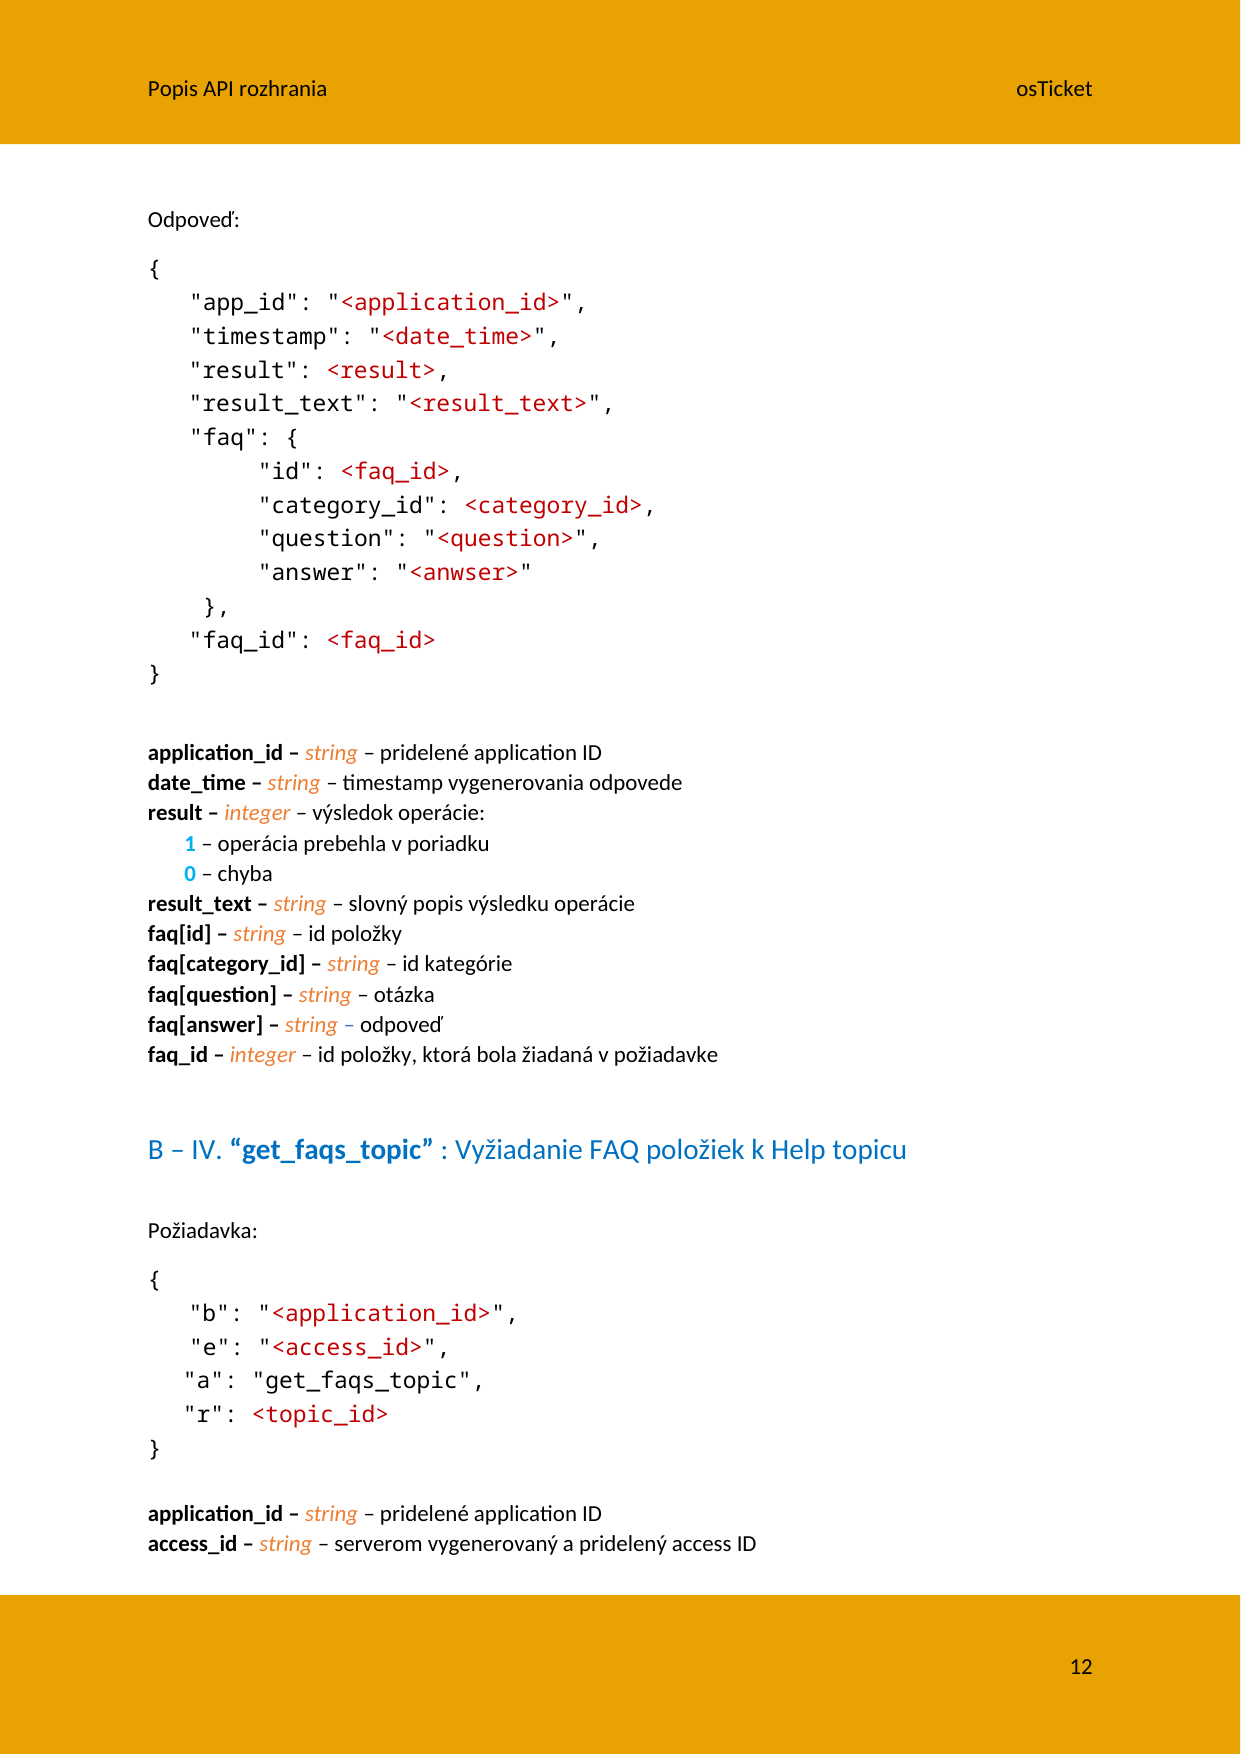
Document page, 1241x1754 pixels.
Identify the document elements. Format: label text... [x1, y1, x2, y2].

text "result_text": "<result_text>", [147, 387, 1093, 419]
text "b": "<application_id>", [147, 1297, 1093, 1328]
text B – IV. “get_faqs_topic” : Vyžiadanie FAQ položiek k Help topicu [148, 1131, 1093, 1166]
text 0 – chyba [184, 859, 1093, 887]
text "a": "get_faqs_topic", [183, 1364, 1093, 1395]
text "app_id": "<application_id>", [148, 286, 1093, 317]
text application_id – string – pridelené application ID [148, 738, 1093, 766]
text "question": "<question>", [148, 522, 1093, 554]
text result_text – string – slovný popis výsledku operácie [148, 889, 1093, 917]
text }, [148, 590, 1093, 621]
text faq[question] – string – otázka [148, 980, 1093, 1008]
text } [148, 657, 1093, 689]
text "r": <topic_id> [183, 1398, 1093, 1429]
text Odpoveď: [148, 206, 1093, 233]
text "category_id": <category_id>, [148, 489, 1093, 520]
text "id": <faq_id>, [148, 455, 1093, 486]
text faq[id] – string – id položky [148, 919, 1093, 947]
text application_id – string – pridelené application ID [148, 1499, 1093, 1527]
text { [147, 1263, 1093, 1294]
text "faq": { [148, 421, 1093, 452]
text faq[category_id] – string – id kategórie [148, 949, 1093, 977]
text "result": <result>, [147, 354, 1093, 385]
text "faq_id": <faq_id> [147, 624, 1093, 655]
text } [148, 1432, 1093, 1463]
text Požiadavka: [148, 1216, 1093, 1244]
text "e": "<access_id>", [148, 1330, 1093, 1362]
text "timestamp": "<date_time>", [148, 320, 1093, 351]
text "answer": "<anwser>" [148, 556, 1093, 587]
text access_id – string – serverom vygenerovaný a pridelený access ID [148, 1529, 1093, 1557]
text result – integer – výsledok operácie: [148, 798, 1093, 826]
text { [147, 252, 1093, 284]
text faq_id – integer – id položky, ktorá bola žiadaná v požiadavke [148, 1040, 1093, 1068]
text date_time – string – timestamp vygenerovania odpovede [148, 768, 1093, 796]
text faq[answer] – string – odpoveď [148, 1010, 1093, 1038]
text 1 – operácia prebehla v poriadku [184, 829, 1093, 857]
